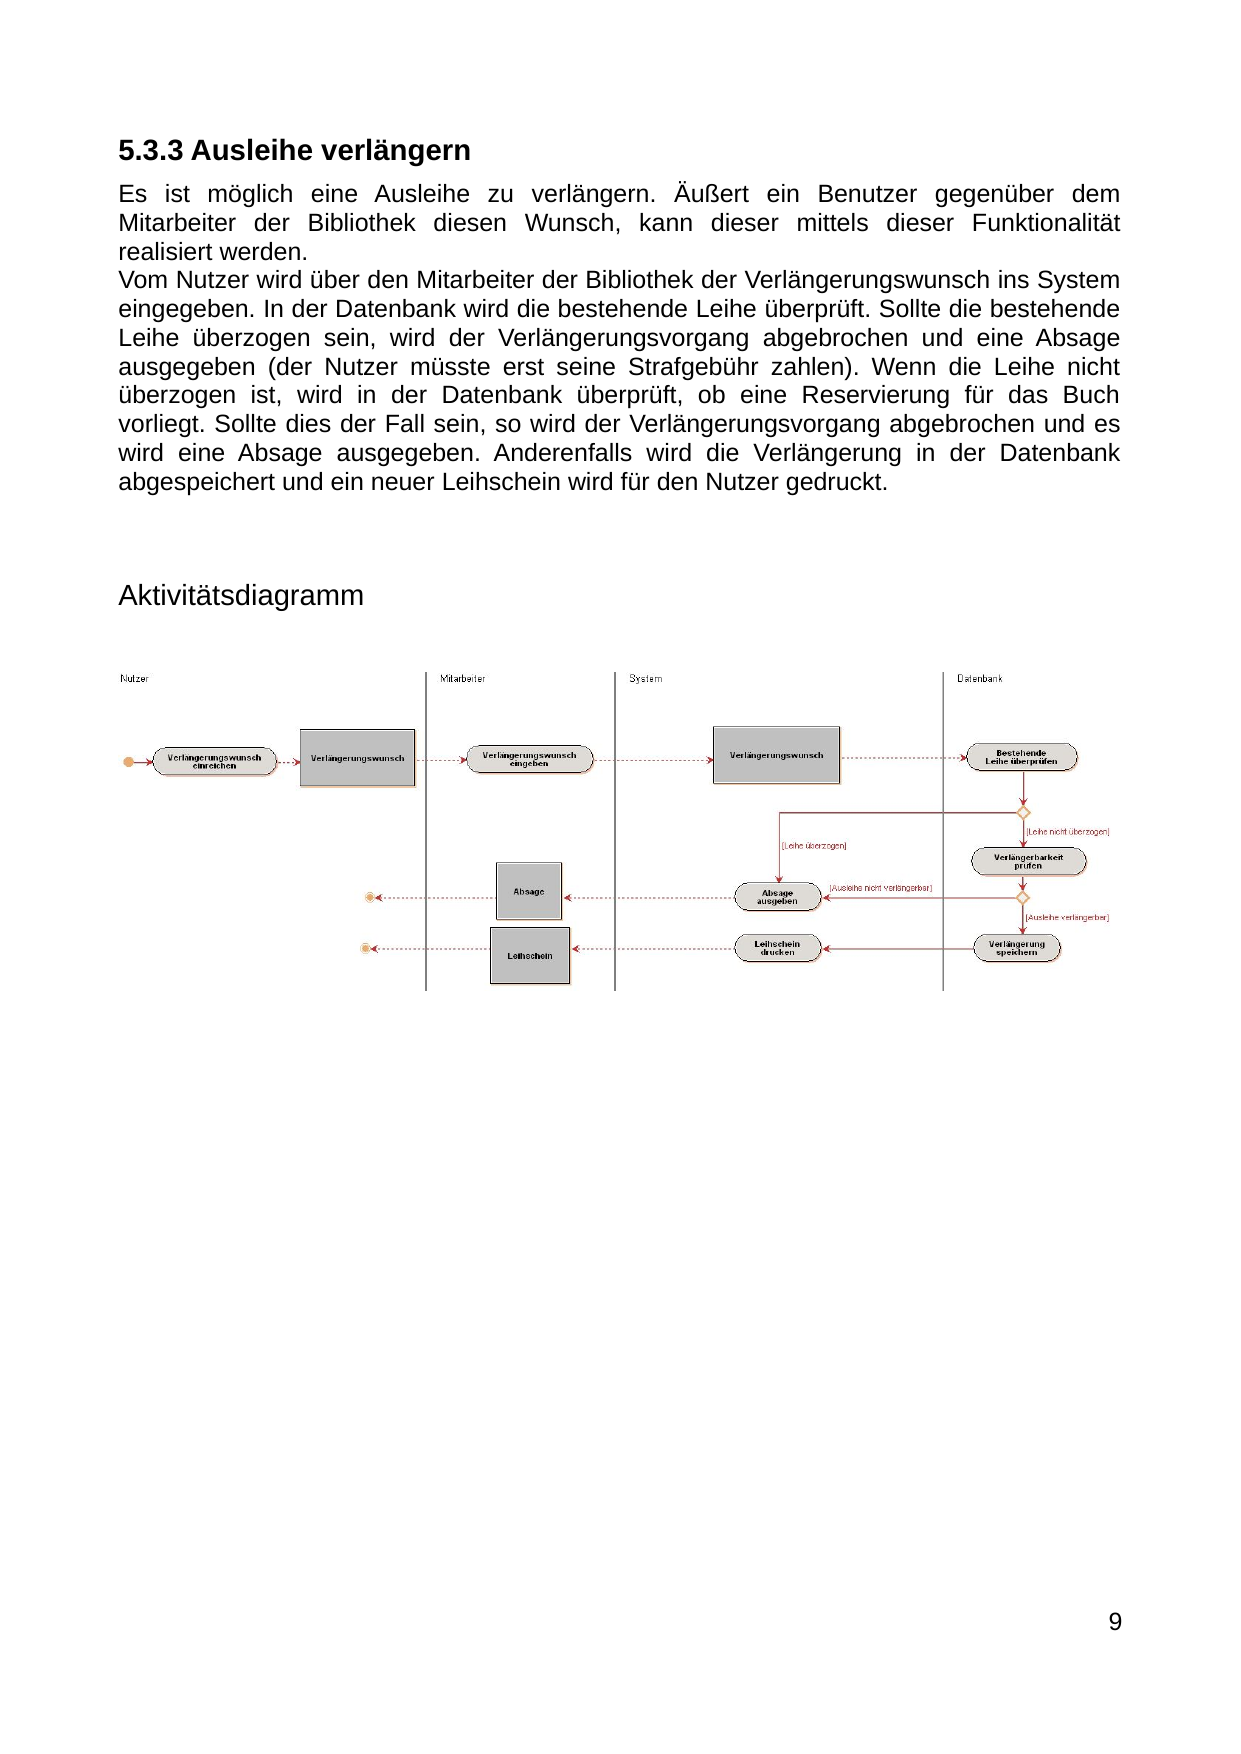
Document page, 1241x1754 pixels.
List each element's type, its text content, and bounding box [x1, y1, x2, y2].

text Es ist möglich eine Ausleihe zu verlängern. Äußert ein Benutzer gegenüber dem Mitarbeiter der Bibliothek diesen Wunsch, kann dieser mittels dieser Funktionalität realisiert werden. [118, 179, 1122, 265]
text Vom Nutzer wird über den Mitarbeiter der Bibliothek der Verlängerungswunsch ins System eingegeben. In der Datenbank wird die bestehende Leihe überprüft. Sollte die bestehende Leihe überzogen sein, wird der Verlängerungsvorgang abgebrochen und eine Absage ausgegeben (der Nutzer müsste erst seine Strafgebühr zahlen). Wenn die Leihe nicht überzogen ist, wird in der Datenbank überprüft, ob eine Reservierung für das Buch vorliegt. Sollte dies der Fall sein, so wird der Verlängerungsvorgang abgebrochen und es wird eine Absage ausgegeben. Anderenfalls wird die Verlängerung in der Datenbank abgespeichert und ein neuer Leihschein wird für den Nutzer gedruckt. [118, 265, 1122, 495]
subtitle 5.3.3 Ausleihe verlängern [118, 133, 1122, 166]
subtitle Aktivitätsdiagramm [118, 578, 1122, 611]
picture [118, 672, 1123, 991]
